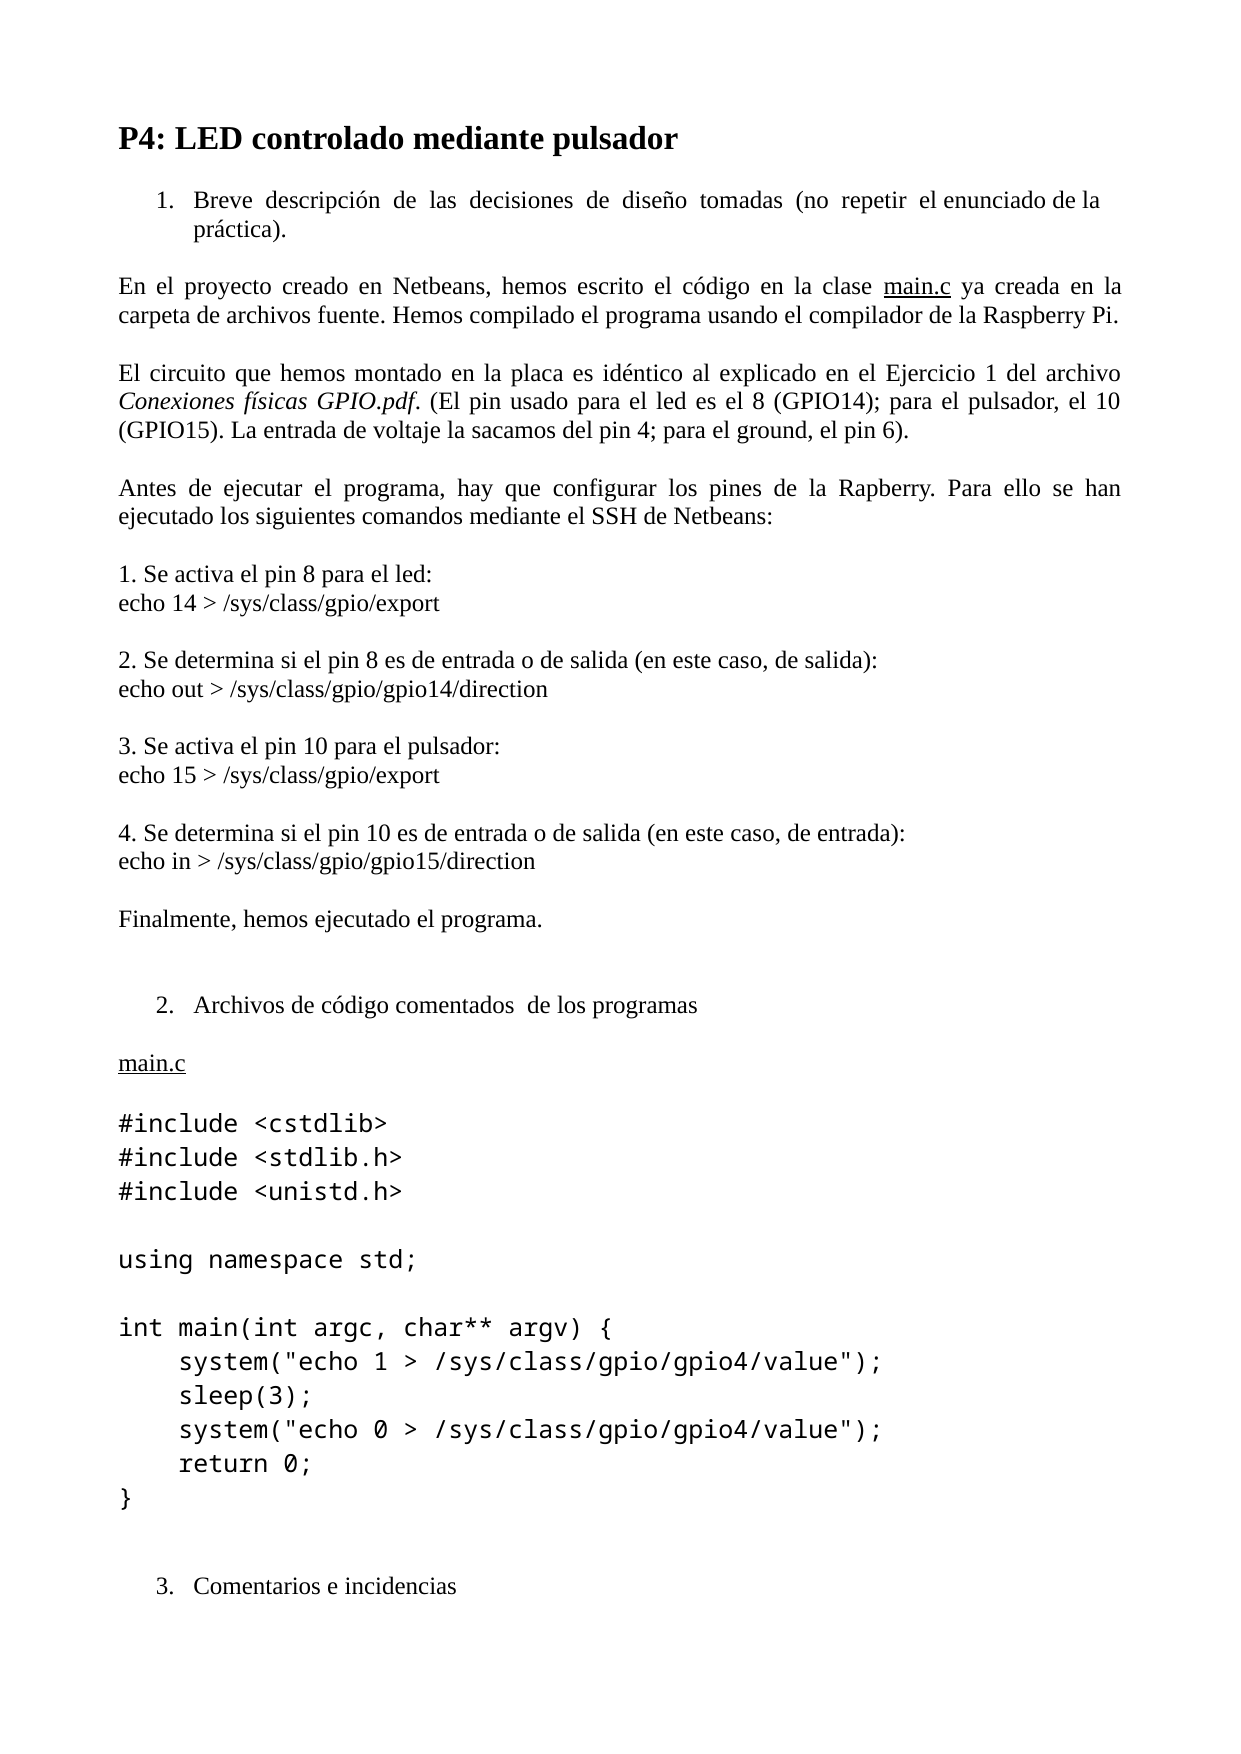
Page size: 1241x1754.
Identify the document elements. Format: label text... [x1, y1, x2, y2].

text P4: LED controlado mediante pulsador [118, 118, 1122, 156]
text 1. Se activa el pin 8 para el led: [118, 559, 1122, 588]
text main.c [118, 1048, 1122, 1076]
text #include <stdlib.h> [118, 1139, 1122, 1173]
list Archivos de código comentados de los programas [156, 990, 1122, 1019]
text Antes de ejecutar el programa, hay que configurar los pines de la Rapberry. Para ello se han ejecutado los siguientes comandos mediante el SSH de Netbeans: [118, 473, 1122, 530]
text 3. Se activa el pin 10 para el pulsador: [118, 731, 1122, 760]
text En el proyecto creado en Netbeans, hemos escrito el código en la clase main.c ya creada en la carpeta de archivos fuente. Hemos compilado el programa usando el compilador de la Raspberry Pi. [118, 271, 1122, 329]
text sleep(3); [118, 1378, 1122, 1412]
text El circuito que hemos montado en la placa es idéntico al explicado en el Ejercicio 1 del archivo Conexiones físicas GPIO.pdf. (El pin usado para el led es el 8 (GPIO14); para el pulsador, el 10 (GPIO15). La entrada de voltaje la sacamos del pin 4; para el ground, el pin 6). [118, 358, 1122, 444]
text return 0; [118, 1446, 1122, 1480]
list Breve descripción de las decisiones de diseño tomadas (no repetir el enunciado de la práctica). [156, 185, 1122, 243]
text } [118, 1480, 1122, 1514]
text echo in > /sys/class/gpio/gpio15/direction [118, 846, 1122, 875]
text 4. Se determina si el pin 10 es de entrada o de salida (en este caso, de entrada): [118, 818, 1122, 846]
text echo 14 > /sys/class/gpio/export [118, 588, 1122, 616]
text 2. Se determina si el pin 8 es de entrada o de salida (en este caso, de salida): [118, 645, 1122, 674]
text int main(int argc, char** argv) { [118, 1309, 1122, 1344]
text Finalmente, hemos ejecutado el programa. [118, 904, 1122, 933]
text echo 15 > /sys/class/gpio/export [118, 760, 1122, 789]
text using namespace std; [118, 1241, 1122, 1276]
text #include <unistd.h> [118, 1173, 1122, 1207]
list Comentarios e incidencias [156, 1571, 1122, 1600]
text system("echo 0 > /sys/class/gpio/gpio4/value"); [118, 1412, 1122, 1446]
text system("echo 1 > /sys/class/gpio/gpio4/value"); [118, 1344, 1122, 1378]
text #include <cstdlib> [118, 1105, 1122, 1139]
text echo out > /sys/class/gpio/gpio14/direction [118, 674, 1122, 703]
